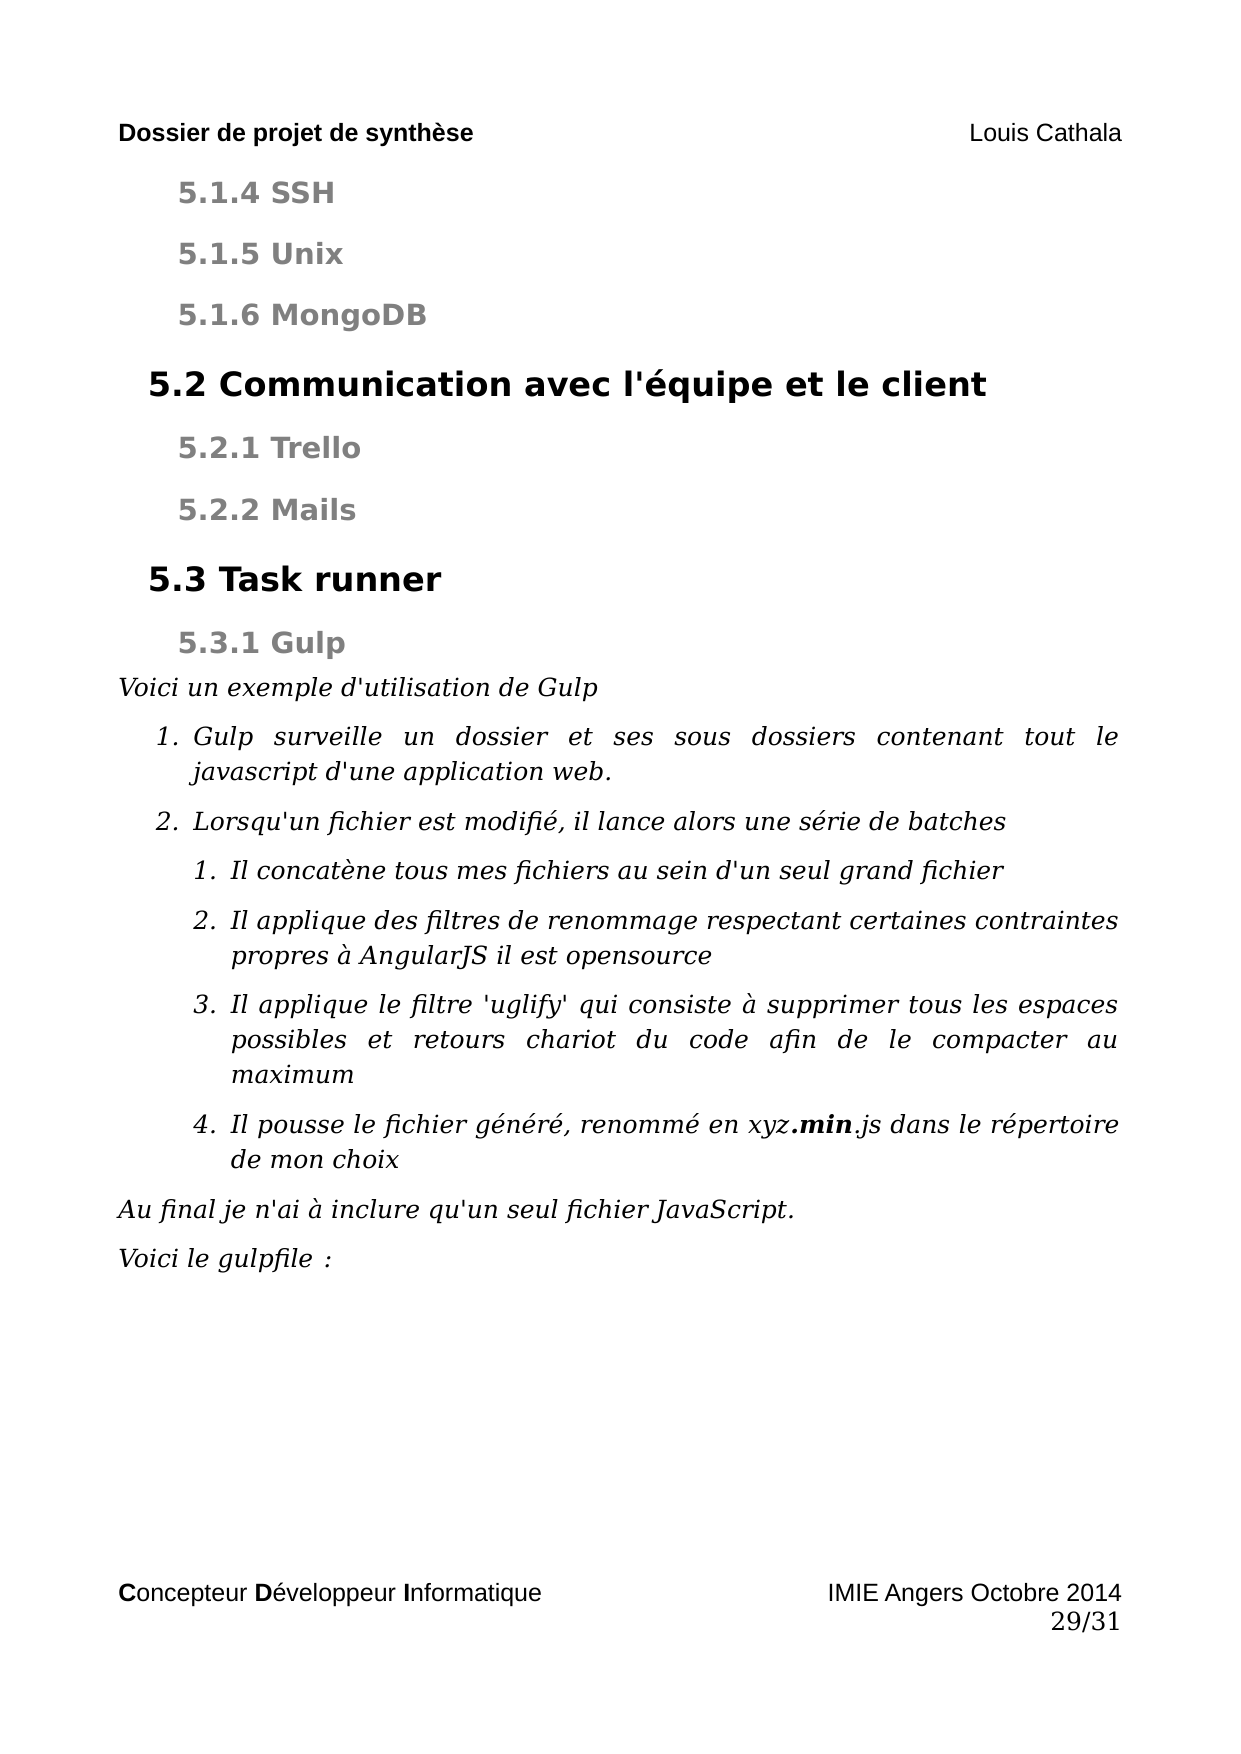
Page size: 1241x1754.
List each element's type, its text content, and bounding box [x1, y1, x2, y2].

text Voici le gulpfile : [118, 1245, 1122, 1274]
subtitle Unix [177, 237, 1122, 271]
subtitle Communication avec l'équipe et le client [148, 366, 1122, 405]
subtitle Trello [177, 432, 1122, 466]
text Voici un exemple d'utilisation de Gulp [118, 673, 1122, 702]
list Gulp surveille un dossier et ses sous dossiers contenant tout le javascript d'une application web. [156, 722, 1122, 787]
subtitle Task runner [148, 560, 1122, 599]
text Au final je n'ai à inclure qu'un seul fichier JavaScript. [118, 1195, 1122, 1224]
subtitle Gulp [177, 626, 1122, 660]
subtitle Mails [177, 493, 1122, 527]
list Il applique le filtre 'uglify' qui consiste à supprimer tous les espaces possibles et retours chariot du code afin de le compacter au maximum [193, 991, 1122, 1090]
subtitle MongoDB [177, 298, 1122, 332]
list Il applique des filtres de renommage respectant certaines contraintes propres à AngularJS il est opensource [193, 906, 1122, 970]
list Il pousse le fichier généré, renommé en xyz.min.js dans le répertoire de mon choix [193, 1110, 1122, 1175]
subtitle SSH [177, 176, 1122, 210]
list Lorsqu'un fichier est modifié, il lance alors une série de batches [156, 807, 1122, 836]
list Il concatène tous mes fichiers au sein d'un seul grand fichier [193, 857, 1122, 886]
